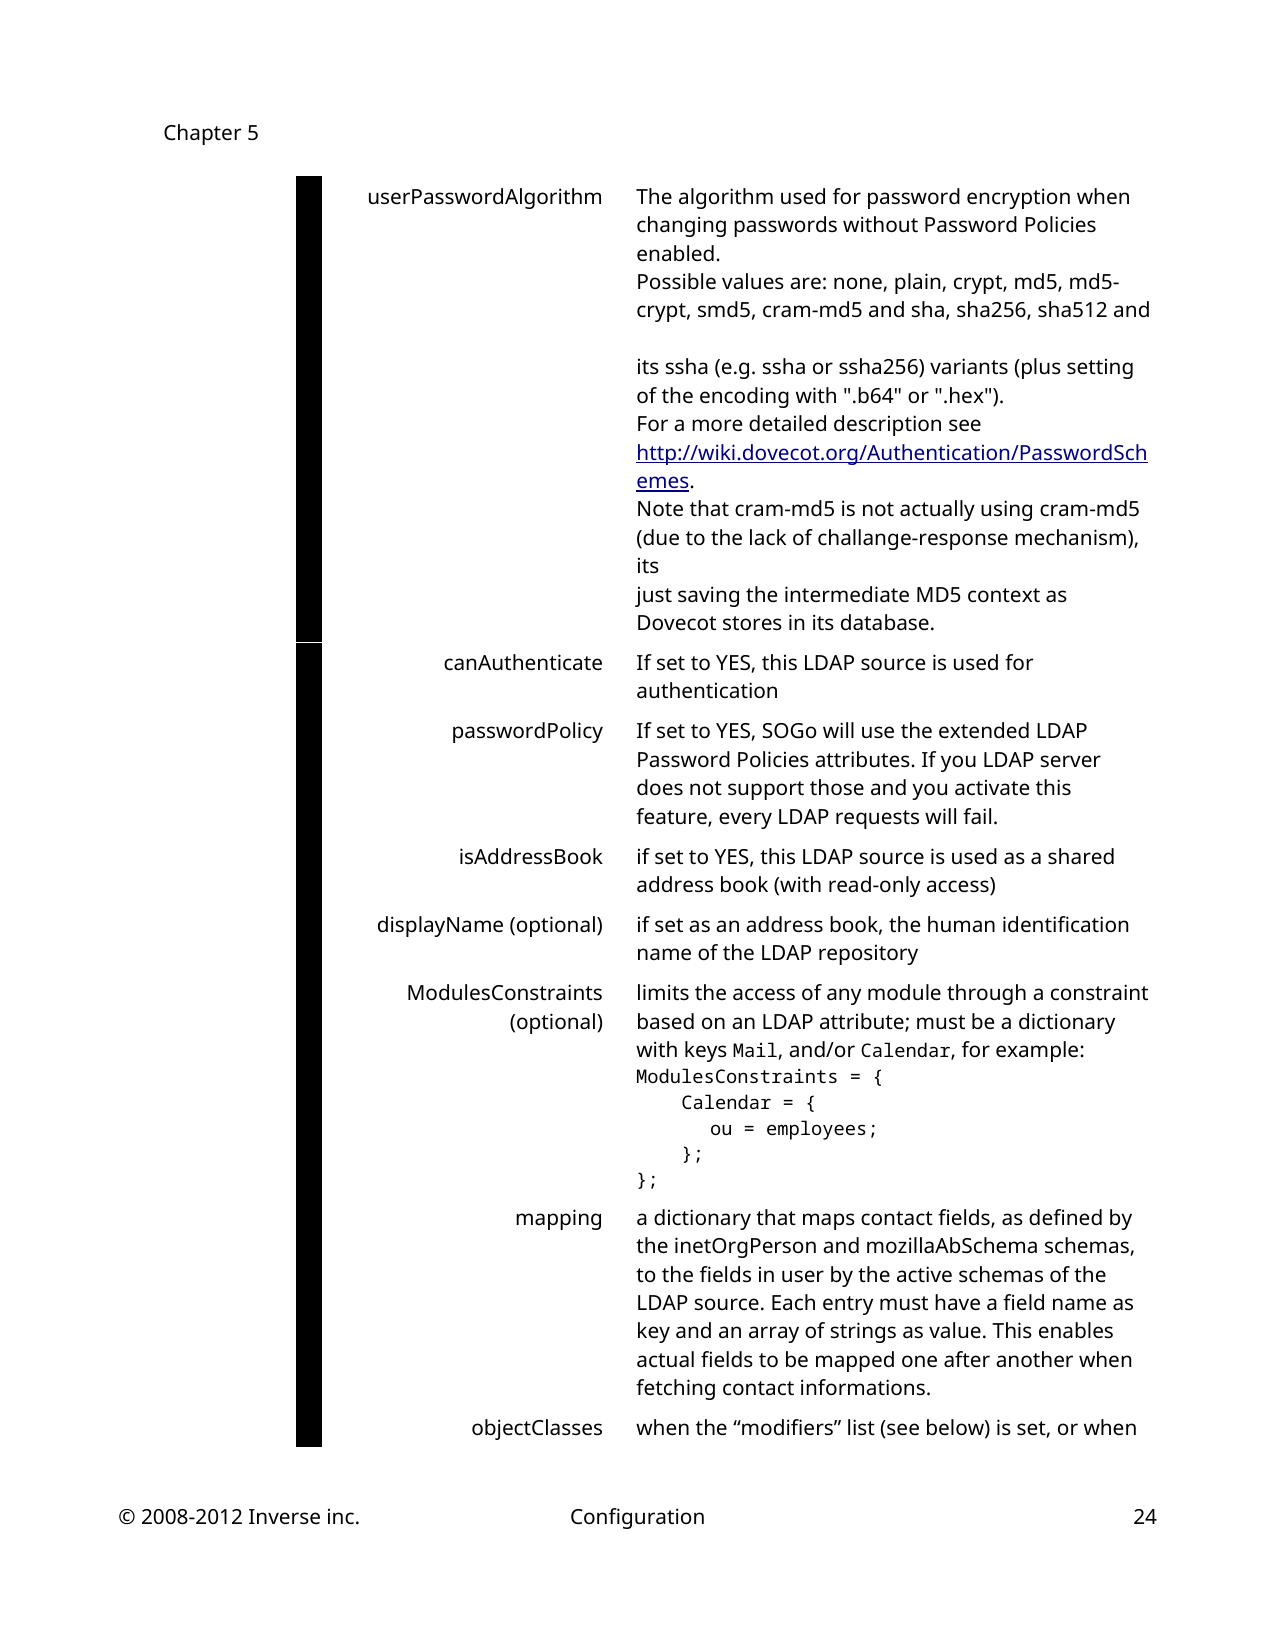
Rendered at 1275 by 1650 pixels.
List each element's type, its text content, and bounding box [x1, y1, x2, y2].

table_cell [296, 176, 322, 642]
table_cell when the “modifiers” list (see below) is set, or when [609, 1408, 1157, 1447]
table_cell [296, 711, 322, 836]
table_cell canAuthenticate [322, 643, 608, 711]
table_cell passwordPolicy [322, 711, 608, 836]
table_cell objectClasses [322, 1408, 608, 1447]
table_cell If set to YES, SOGo will use the extended LDAP Password Policies attributes. If you LDAP server does not support those and you activate this feature, every LDAP requests will fail. [609, 711, 1157, 836]
table_cell [296, 1197, 322, 1408]
table_cell The algorithm used for password encryption when changing passwords without Password Policies enabled. Possible values are: none, plain, crypt, md5, md5-crypt, smd5, cram-md5 and sha, sha256, sha512 and its ssha (e.g. ssha or ssha256) variants (plus setting of the encoding with ".b64" or ".hex"). For a more detailed description see http://wiki.dovecot.org/Authentication/PasswordSchemes. Note that cram-md5 is not actually using cram-md5 (due to the lack of challange-response mechanism), its just saving the intermediate MD5 context as Dovecot stores in its database. [609, 176, 1157, 642]
table_cell limits the access of any module through a constraint based on an LDAP attribute; must be a dictionary with keys Mail, and/or Calendar, for example: ModulesConstraints = { Calendar = { ou = employees; }; }; [609, 973, 1157, 1197]
table_cell if set as an address book, the human identification name of the LDAP repository [609, 904, 1157, 973]
table_cell [296, 643, 322, 711]
table_cell userPasswordAlgorithm [322, 176, 608, 642]
table_cell [296, 1408, 322, 1447]
table_cell isAddressBook [322, 836, 608, 904]
table_cell mapping [322, 1197, 608, 1408]
table_cell a dictionary that maps contact fields, as defined by the inetOrgPerson and mozillaAbSchema schemas, to the fields in user by the active schemas of the LDAP source. Each entry must have a field name as key and an array of strings as value. This enables actual fields to be mapped one after another when fetching contact informations. [609, 1197, 1157, 1408]
table_cell [296, 973, 322, 1197]
table_cell displayName (optional) [322, 904, 608, 973]
table_cell ModulesConstraints (optional) [322, 973, 608, 1197]
table_cell If set to YES, this LDAP source is used for authentication [609, 643, 1157, 711]
table_cell if set to YES, this LDAP source is used as a shared address book (with read-only access) [609, 836, 1157, 904]
table_cell [296, 904, 322, 973]
table_cell [296, 836, 322, 904]
